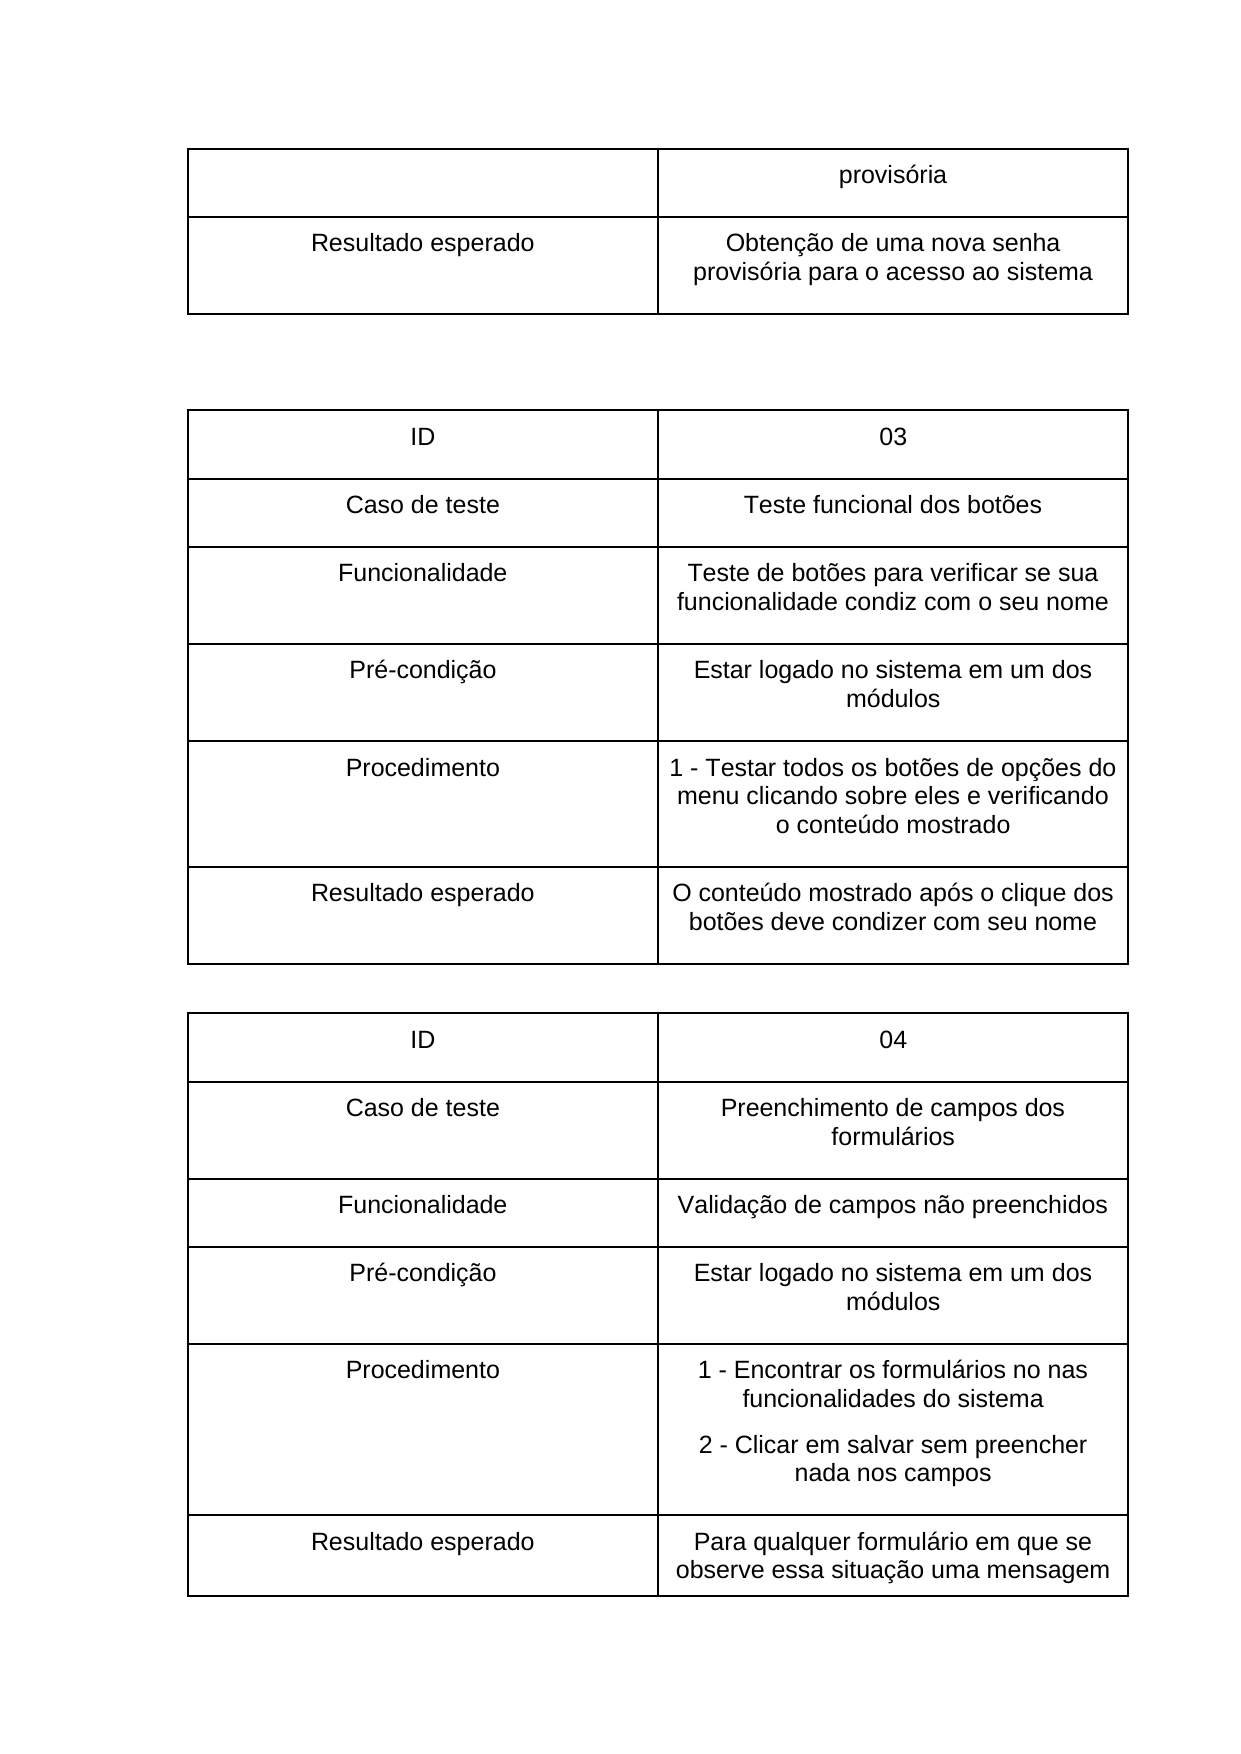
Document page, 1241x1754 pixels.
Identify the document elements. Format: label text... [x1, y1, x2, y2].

table_cell Teste funcional dos botões [659, 480, 1127, 546]
table_cell O conteúdo mostrado após o clique dos botões deve condizer com seu nome [659, 868, 1127, 963]
table_cell Procedimento [189, 1345, 657, 1514]
table_cell Resultado esperado [189, 1516, 657, 1595]
table_header ID [189, 1014, 657, 1081]
table_cell Validação de campos não preenchidos [659, 1180, 1127, 1246]
table_cell Estar logado no sistema em um dos módulos [659, 1248, 1127, 1343]
table_cell Caso de teste [189, 1083, 657, 1178]
table_cell Funcionalidade [189, 548, 657, 643]
table_cell Caso de teste [189, 480, 657, 546]
table_cell Pré-condição [189, 1248, 657, 1343]
table_cell Estar logado no sistema em um dos módulos [659, 645, 1127, 740]
table_cell Pré-condição [189, 645, 657, 740]
table_cell Procedimento [189, 742, 657, 866]
table_cell Resultado esperado [189, 218, 657, 313]
table_cell Preenchimento de campos dos formulários [659, 1083, 1127, 1178]
table_cell 1 - Encontrar os formulários no nas funcionalidades do sistema 2 - Clicar em salvar sem preencher nada nos campos [659, 1345, 1127, 1514]
table_cell Para qualquer formulário em que se observe essa situação uma mensagem [659, 1516, 1127, 1595]
table_cell Teste de botões para verificar se sua funcionalidade condiz com o seu nome [659, 548, 1127, 643]
table_cell provisória [659, 150, 1127, 216]
table_cell Funcionalidade [189, 1180, 657, 1246]
table_cell Resultado esperado [189, 868, 657, 963]
table_cell [189, 150, 657, 216]
table_cell Obtenção de uma nova senha provisória para o acesso ao sistema [659, 218, 1127, 313]
table_cell 1 - Testar todos os botões de opções do menu clicando sobre eles e verificando o conteúdo mostrado [659, 742, 1127, 866]
table_header 04 [659, 1014, 1127, 1081]
table_header 03 [659, 411, 1127, 478]
table_header ID [189, 411, 657, 478]
